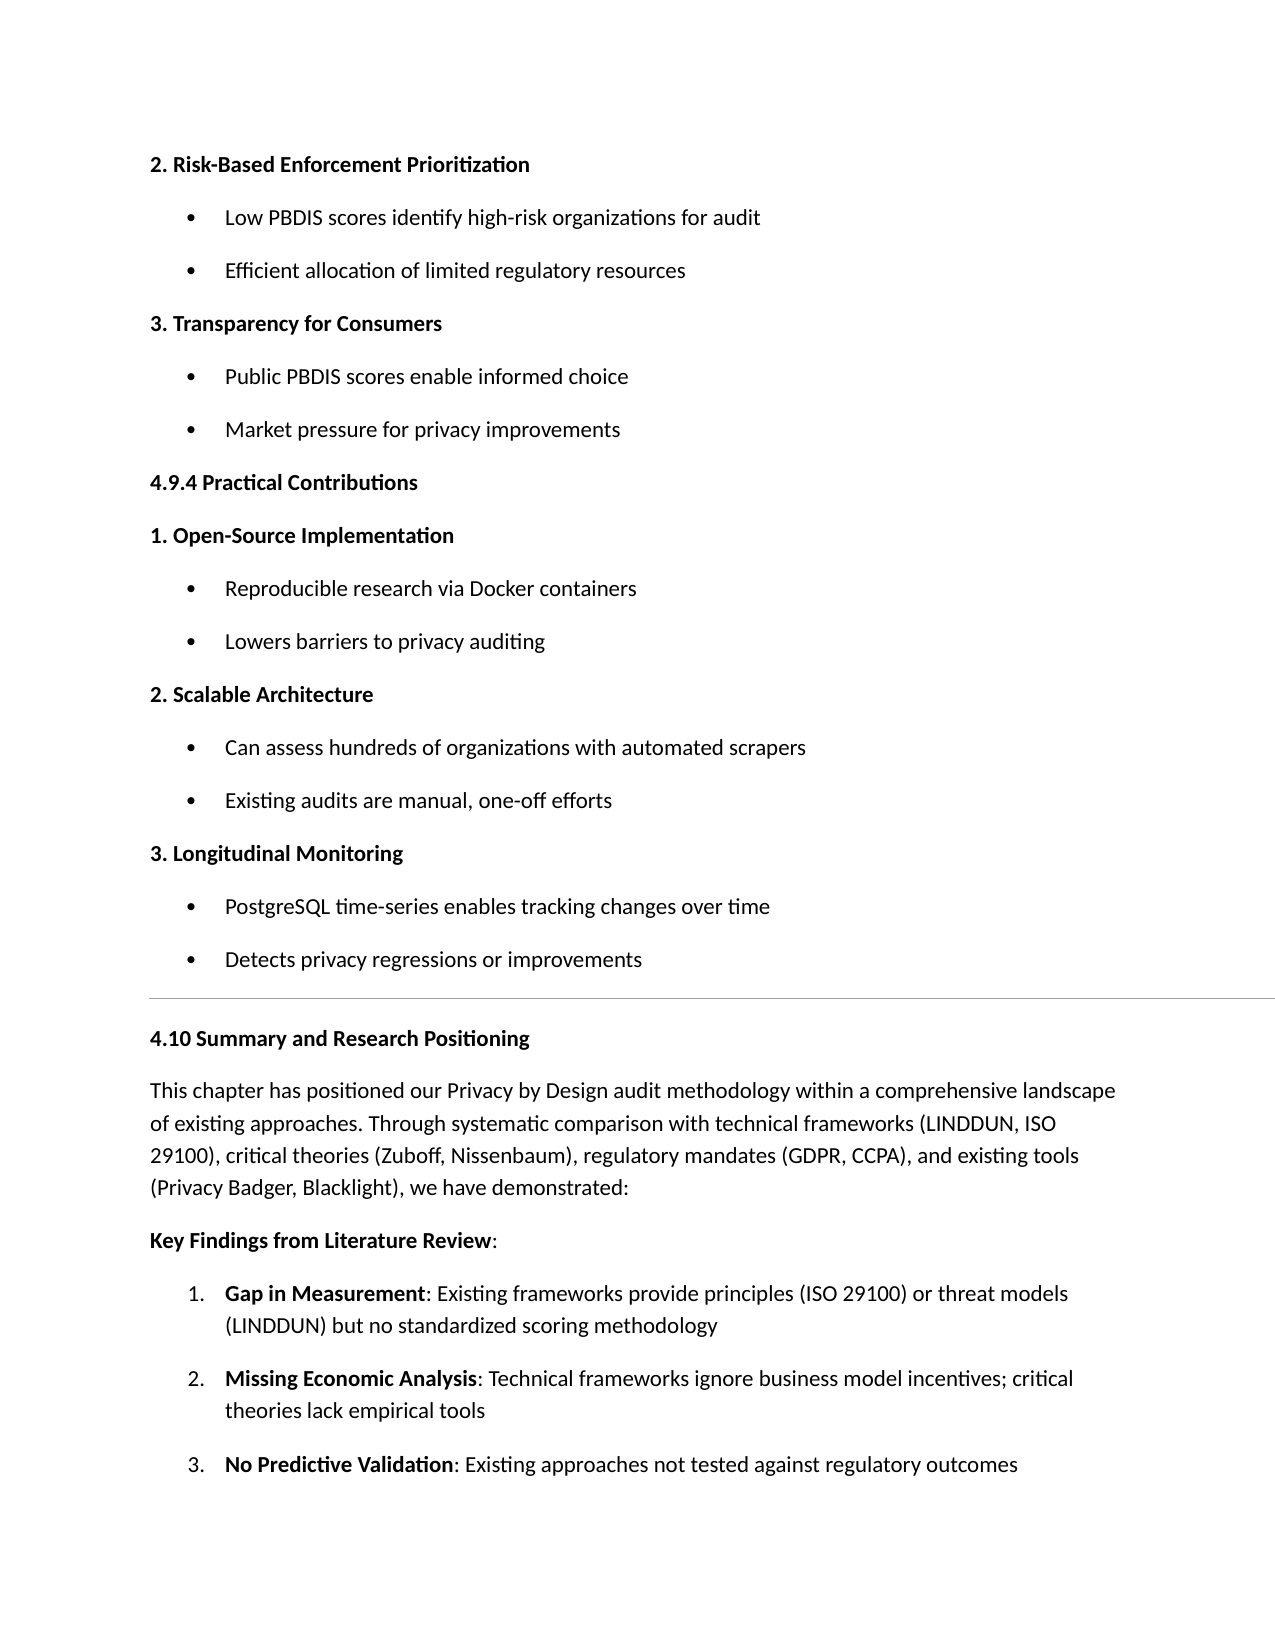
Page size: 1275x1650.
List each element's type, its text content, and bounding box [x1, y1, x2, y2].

text 2. Scalable Architecture [150, 680, 1125, 708]
list Public PBDIS scores enable informed choice [187, 362, 1125, 390]
text 4.10 Summary and Research Positioning [150, 1024, 1125, 1052]
list Detects privacy regressions or improvements [187, 945, 1125, 973]
list Low PBDIS scores identify high-risk organizations for audit [187, 203, 1125, 231]
text 3. Transparency for Consumers [150, 309, 1125, 337]
list Can assess hundreds of organizations with automated scrapers [187, 733, 1125, 761]
list No Predictive Validation: Existing approaches not tested against regulatory outcomes [187, 1450, 1125, 1478]
text This chapter has positioned our Privacy by Design audit methodology within a comprehensive landscape of existing approaches. Through systematic comparison with technical frameworks (LINDDUN, ISO 29100), critical theories (Zuboff, Nissenbaum), regulatory mandates (GDPR, CCPA), and existing tools (Privacy Badger, Blacklight), we have demonstrated: [150, 1077, 1125, 1201]
list Market pressure for privacy improvements [187, 415, 1125, 443]
text 4.9.4 Practical Contributions [150, 468, 1125, 496]
list Missing Economic Analysis: Technical frameworks ignore business model incentives; critical theories lack empirical tools [187, 1364, 1125, 1425]
text Key Findings from Literature Review: [150, 1226, 1125, 1254]
list PostgreSQL time-series enables tracking changes over time [187, 892, 1125, 920]
list Lowers barriers to privacy auditing [187, 627, 1125, 655]
list Existing audits are manual, one-off efforts [187, 786, 1125, 814]
list Reproducible research via Docker containers [187, 574, 1125, 602]
list Gap in Measurement: Existing frameworks provide principles (ISO 29100) or threat models (LINDDUN) but no standardized scoring methodology [187, 1279, 1125, 1339]
list Efficient allocation of limited regulatory resources [187, 256, 1125, 284]
text 2. Risk-Based Enforcement Prioritization [150, 150, 1125, 178]
text 1. Open-Source Implementation [150, 521, 1125, 549]
text 3. Longitudinal Monitoring [150, 839, 1125, 867]
